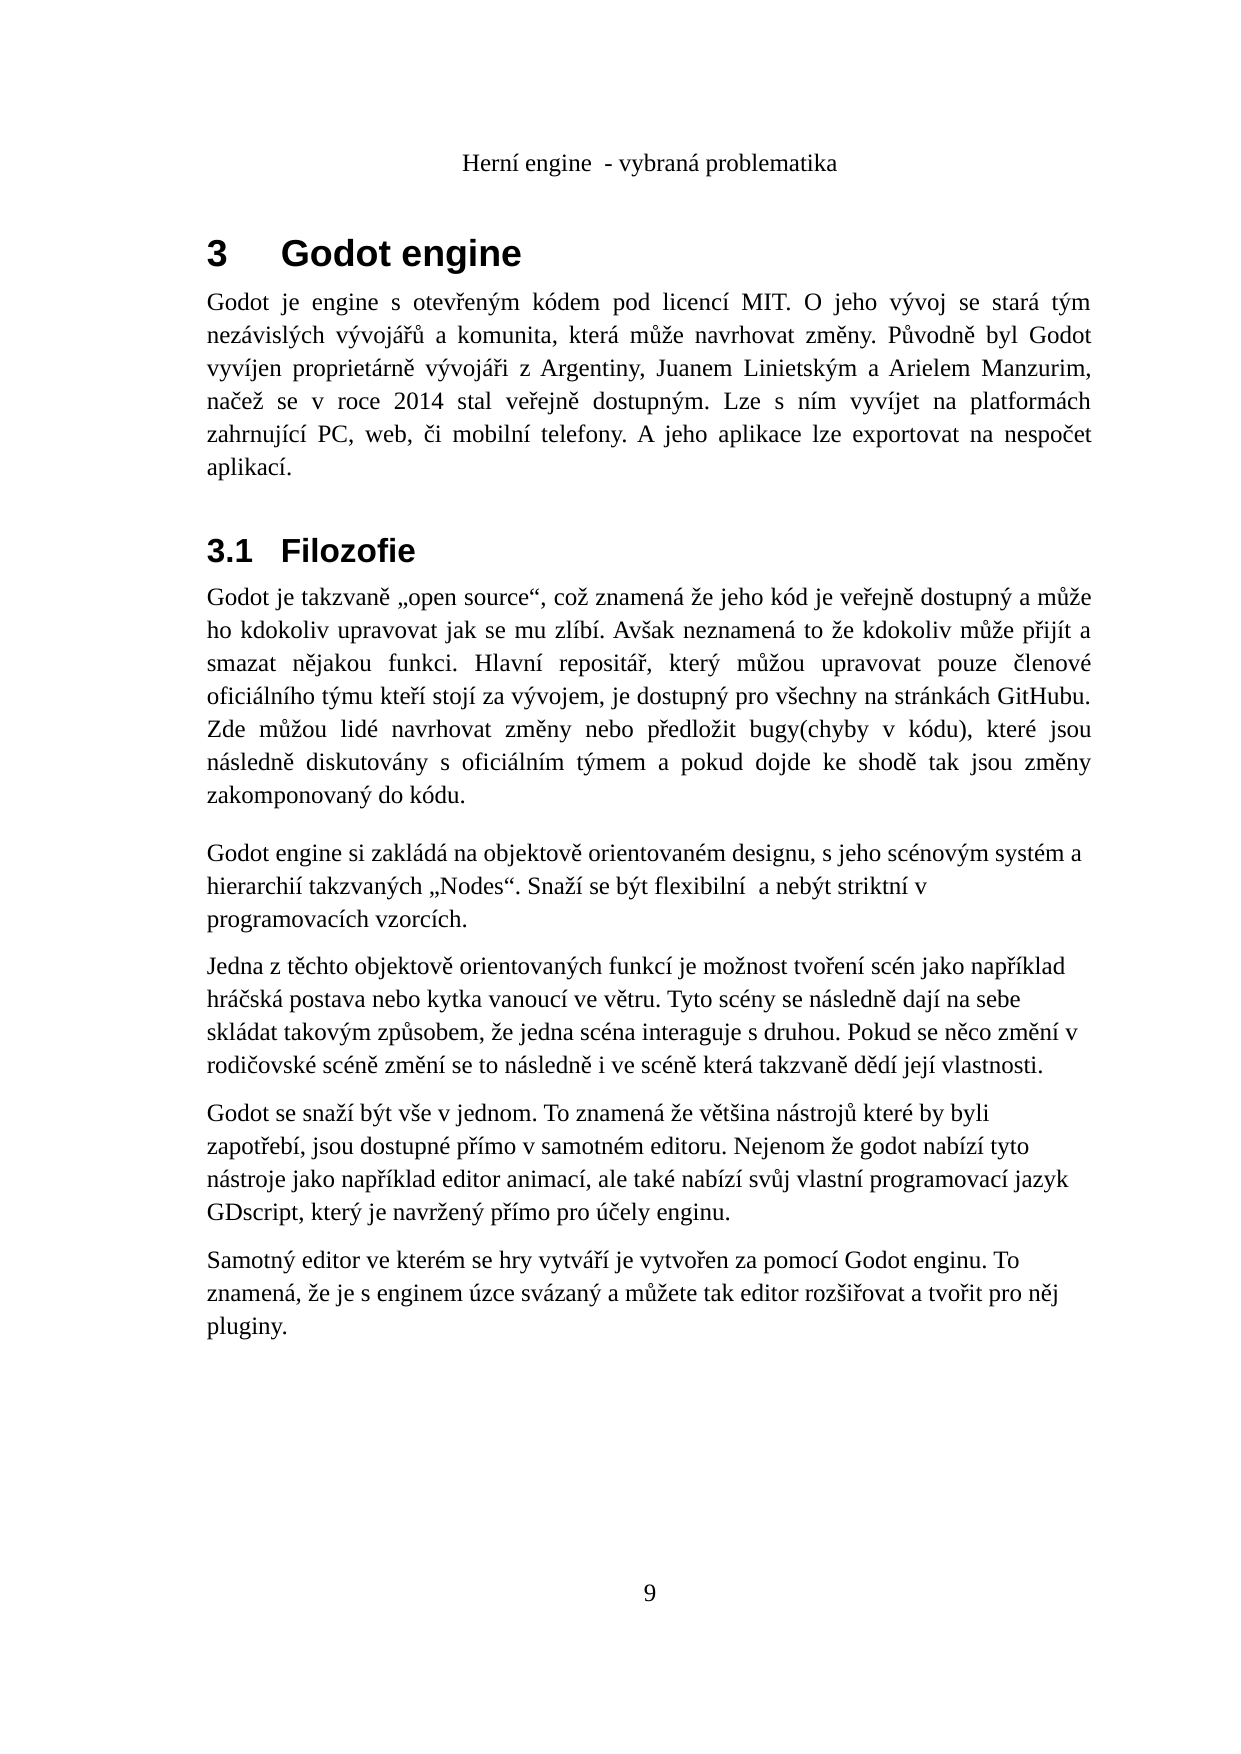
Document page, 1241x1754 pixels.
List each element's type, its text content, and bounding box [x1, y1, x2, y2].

text Godot engine si zakládá na objektově orientovaném designu, s jeho scénovým systém a hierarchií takzvaných „Nodes“. Snaží se být flexibilní a nebýt striktní v programovacích vzorcích. [207, 838, 1093, 933]
text Samotný editor ve kterém se hry vytváří je vytvořen za pomocí Godot enginu. To znamená, že je s enginem úzce svázaný a můžete tak editor rozšiřovat a tvořit pro něj pluginy. [207, 1245, 1093, 1339]
subtitle Godot engine [207, 232, 1093, 275]
subtitle Filozofie [207, 531, 1093, 569]
text Godot je takzvaně „open source“, což znamená že jeho kód je veřejně dostupný a může ho kdokoliv upravovat jak se mu zlíbí. Avšak neznamená to že kdokoliv může přijít a smazat nějakou funkci. Hlavní repositář, který můžou upravovat pouze členové oficiálního týmu kteří stojí za vývojem, je dostupný pro všechny na stránkách GitHubu. Zde můžou lidé navrhovat změny nebo předložit bugy(chyby v kódu), které jsou následně diskutovány s oficiálním týmem a pokud dojde ke shodě tak jsou změny zakomponovaný do kódu. [207, 582, 1093, 809]
text Jedna z těchto objektově orientovaných funkcí je možnost tvoření scén jako například hráčská postava nebo kytka vanoucí ve větru. Tyto scény se následně dají na sebe skládat takovým způsobem, že jedna scéna interaguje s druhou. Pokud se něco změní v rodičovské scéně změní se to následně i ve scéně která takzvaně dědí její vlastnosti. [207, 951, 1093, 1079]
text Godot se snaží být vše v jednom. To znamená že většina nástrojů které by byli zapotřebí, jsou dostupné přímo v samotném editoru. Nejenom že godot nabízí tyto nástroje jako například editor animací, ale také nabízí svůj vlastní programovací jazyk GDscript, který je navržený přímo pro účely enginu. [207, 1098, 1093, 1226]
text Godot je engine s otevřeným kódem pod licencí MIT. O jeho vývoj se stará tým nezávislých vývojářů a komunita, která může navrhovat změny. Původně byl Godot vyvíjen proprietárně vývojáři z Argentiny, Juanem Linietským a Arielem Manzurim, načež se v roce 2014 stal veřejně dostupným. Lze s ním vyvíjet na platformách zahrnující PC, web, či mobilní telefony. A jeho aplikace lze exportovat na nespočet aplikací. [207, 287, 1093, 481]
